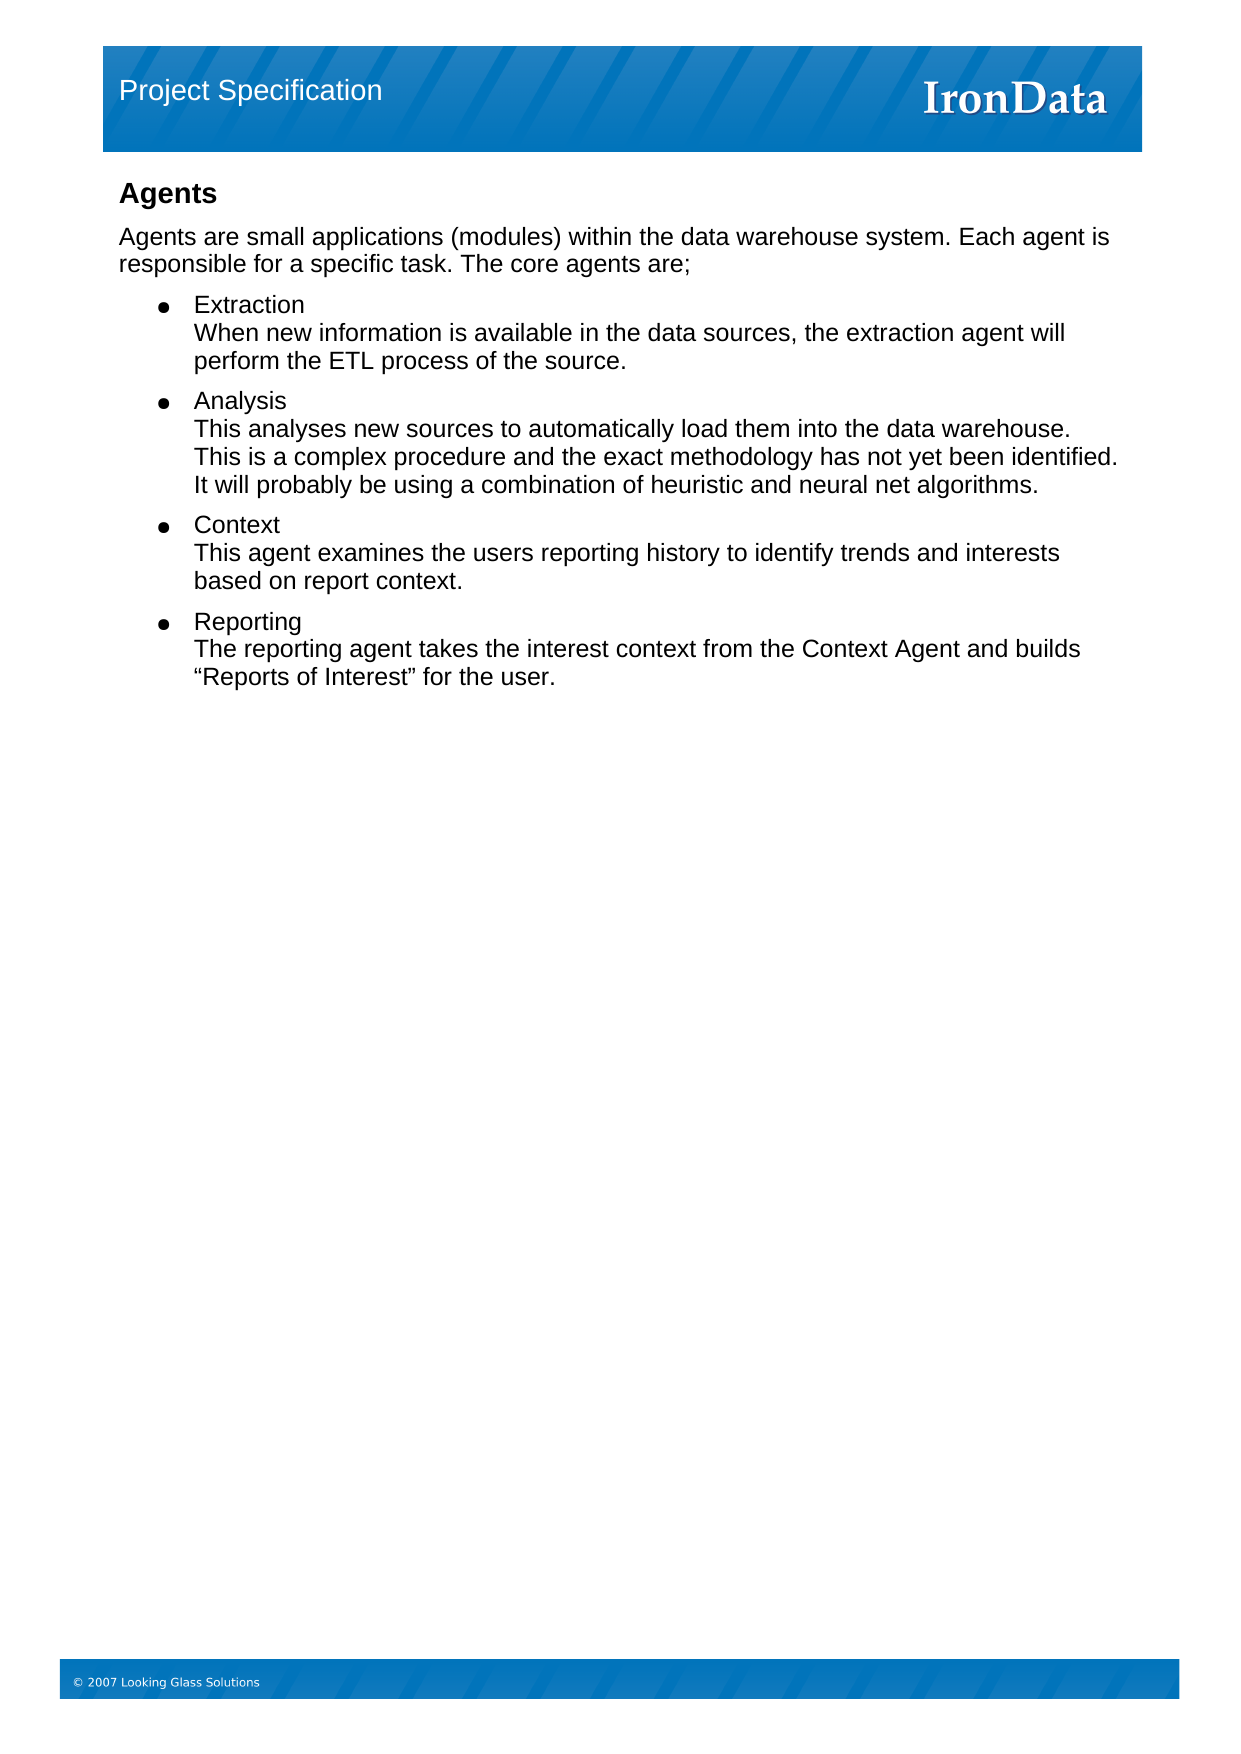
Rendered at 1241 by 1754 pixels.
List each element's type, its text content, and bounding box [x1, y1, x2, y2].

list Analysis This analyses new sources to automatically load them into the data warehouse. This is a complex procedure and the exact methodology has not yet been identified. It will probably be using a combination of heuristic and neural net algorithms. [156, 387, 1120, 498]
list Reporting The reporting agent takes the interest context from the Context Agent and builds “Reports of Interest” for the user. [156, 607, 1120, 691]
list Extraction When new information is available in the data sources, the extraction agent will perform the ETL process of the source. [156, 291, 1120, 374]
list Context This agent examines the users reporting history to identify trends and interests based on report context. [156, 511, 1120, 595]
picture [103, 46, 1143, 152]
text Agents are small applications (modules) within the data warehouse system. Each agent is responsible for a specific task. The core agents are; [119, 222, 1120, 278]
subtitle Agents [119, 177, 1120, 210]
picture [59, 1659, 1180, 1699]
